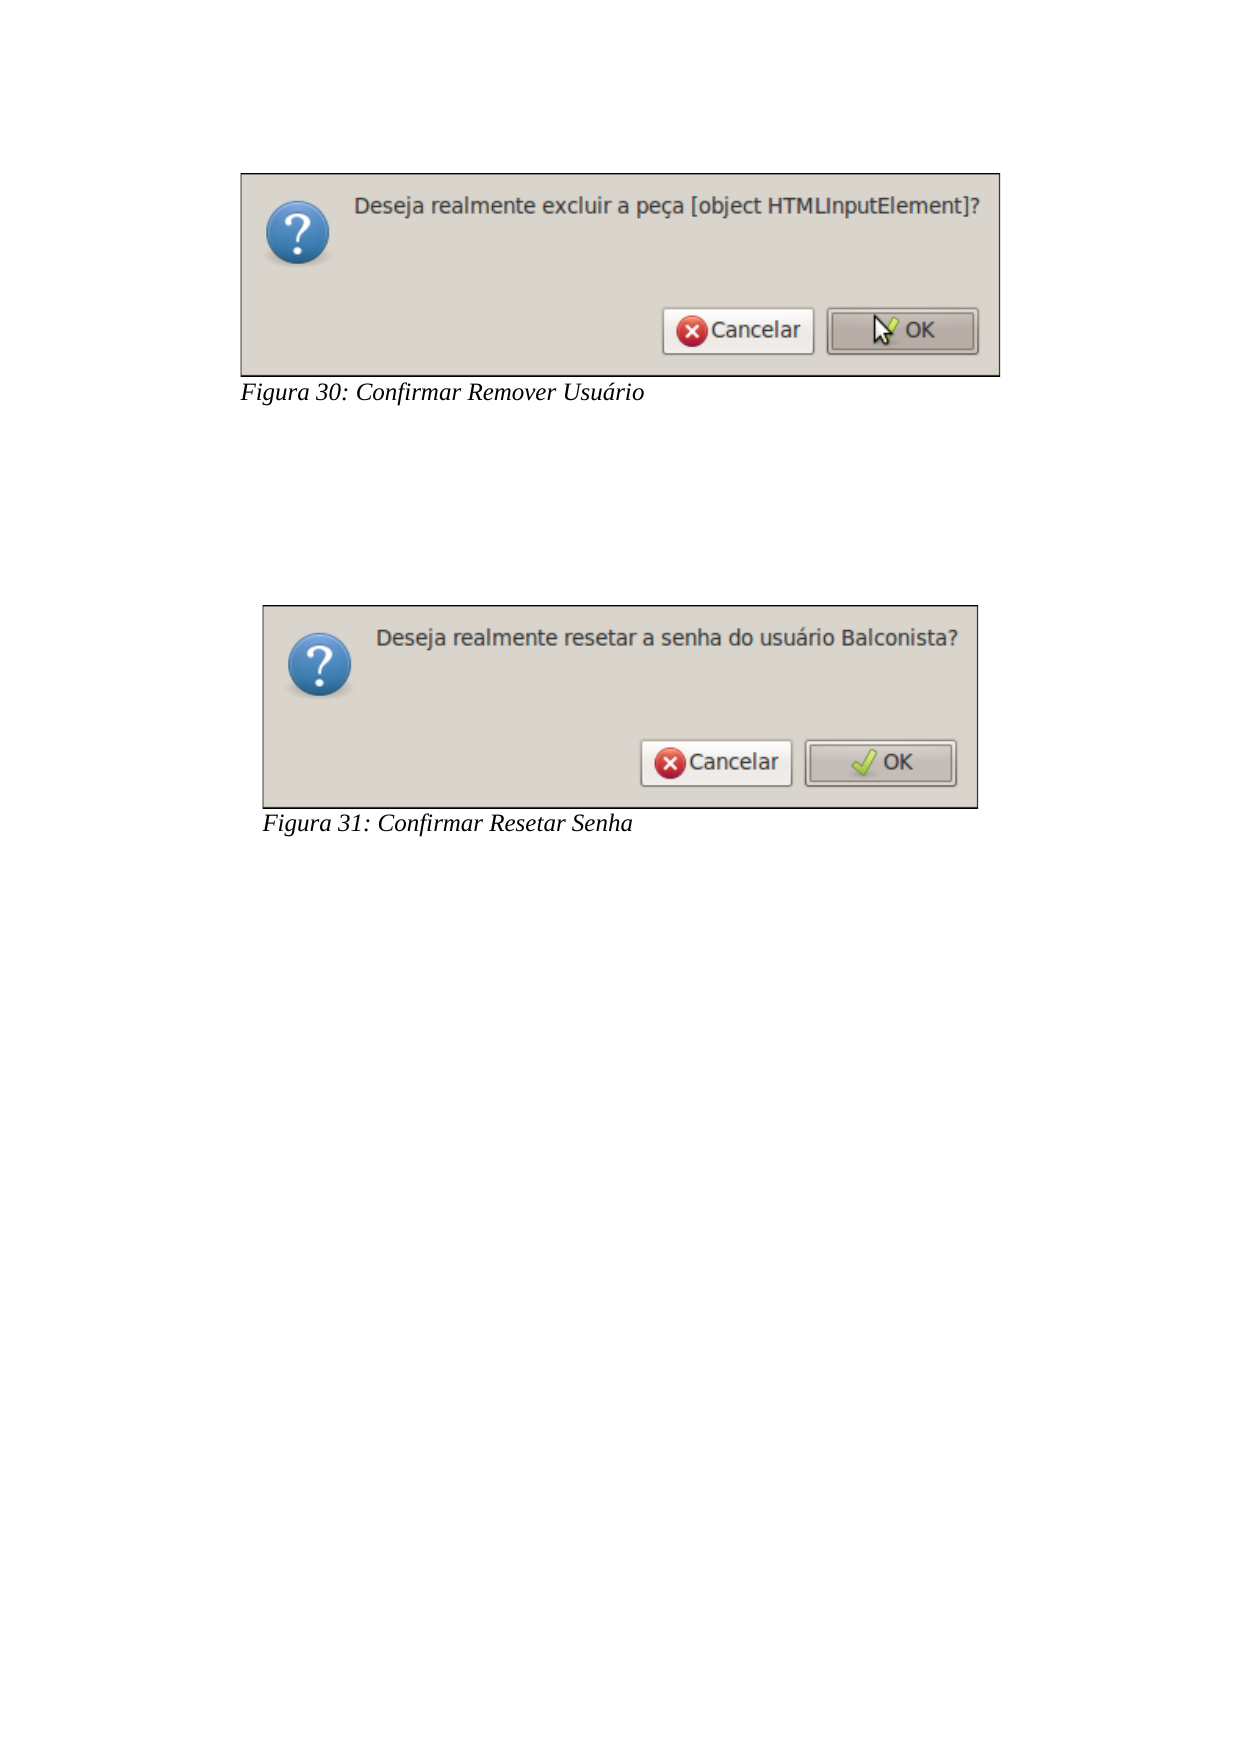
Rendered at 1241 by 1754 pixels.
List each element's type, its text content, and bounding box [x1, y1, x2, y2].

text Figura 30: Confirmar Remover Usuário [240, 377, 1000, 406]
picture [240, 173, 1001, 377]
picture [262, 605, 979, 809]
text Figura 31: Confirmar Resetar Senha [262, 809, 978, 837]
